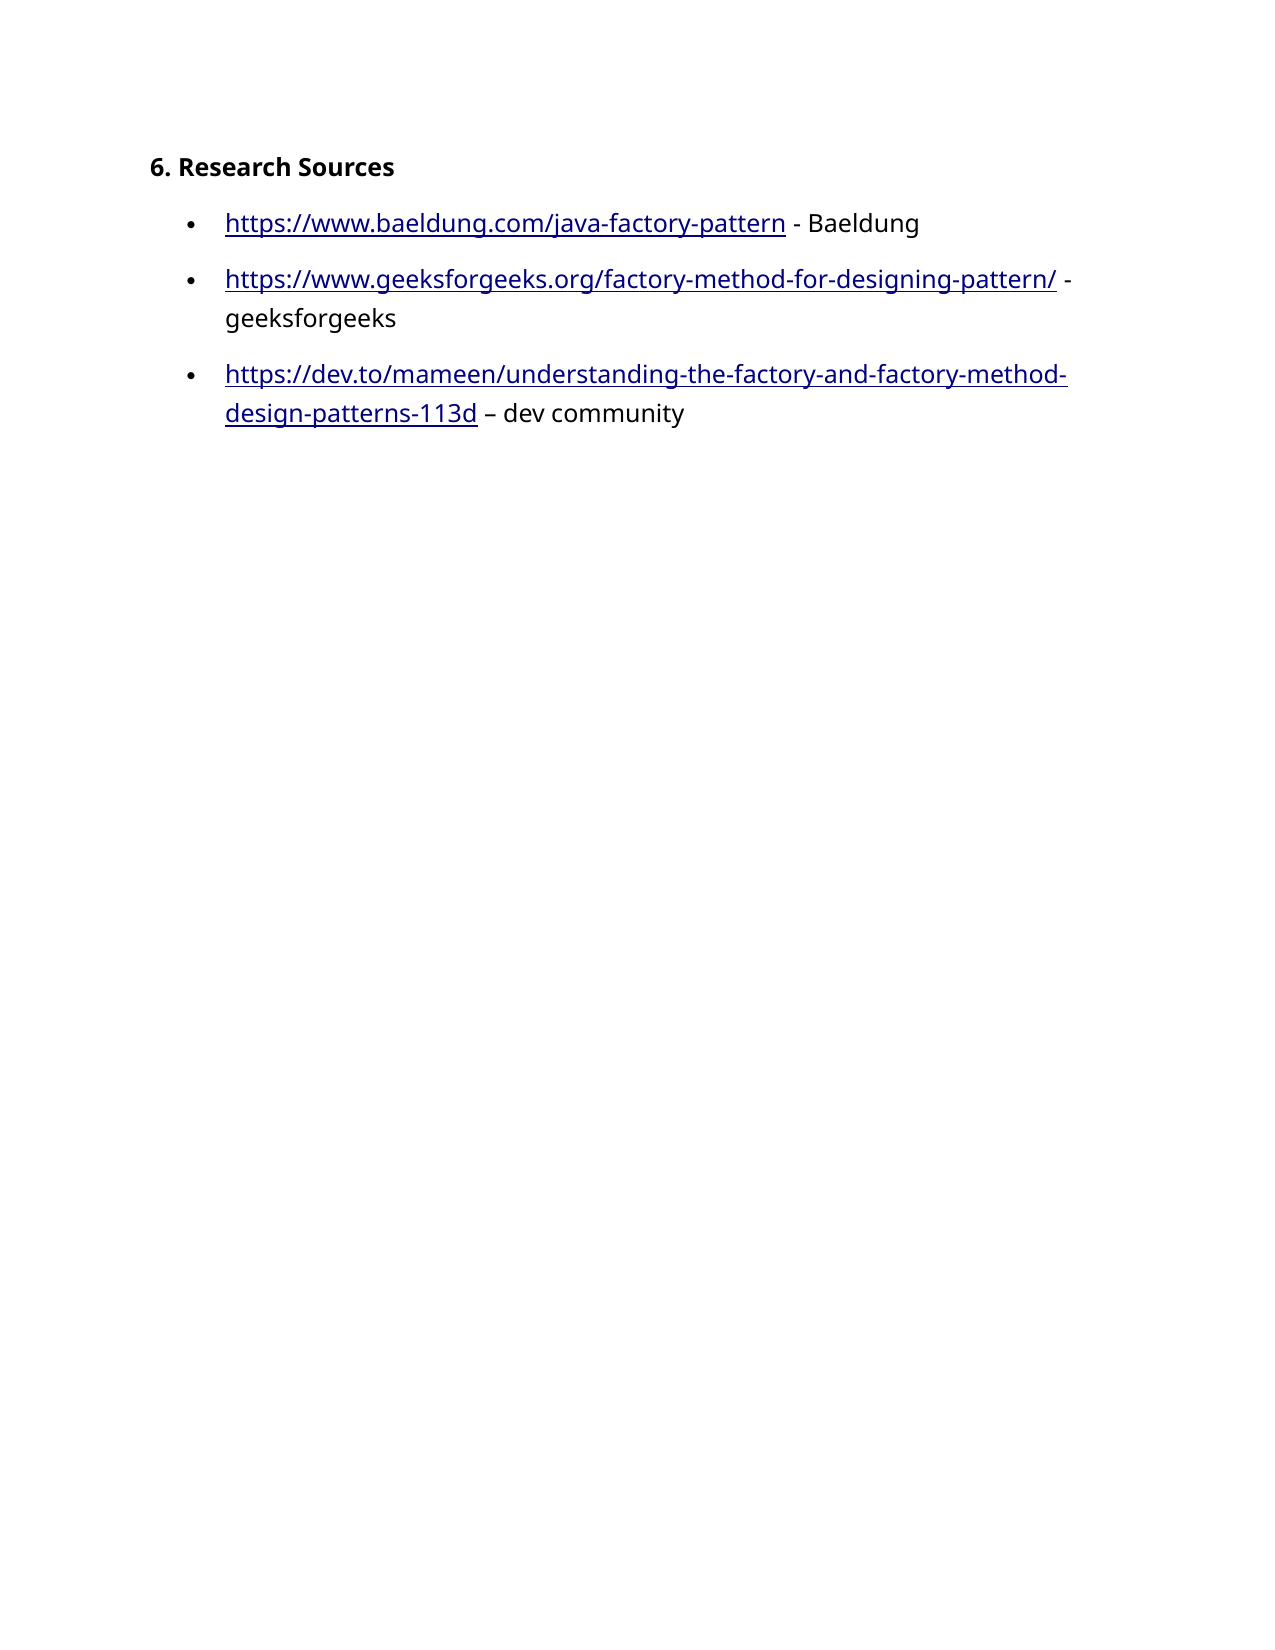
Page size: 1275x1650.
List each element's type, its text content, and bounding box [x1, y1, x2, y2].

list https://dev.to/mameen/understanding-the-factory-and-factory-method-design-patterns-113d – dev community [187, 357, 1125, 430]
text 6. Research Sources [150, 150, 1125, 184]
list https://www.geeksforgeeks.org/factory-method-for-designing-pattern/ - geeksforgeeks [187, 262, 1125, 335]
list https://www.baeldung.com/java-factory-pattern - Baeldung [187, 206, 1125, 240]
